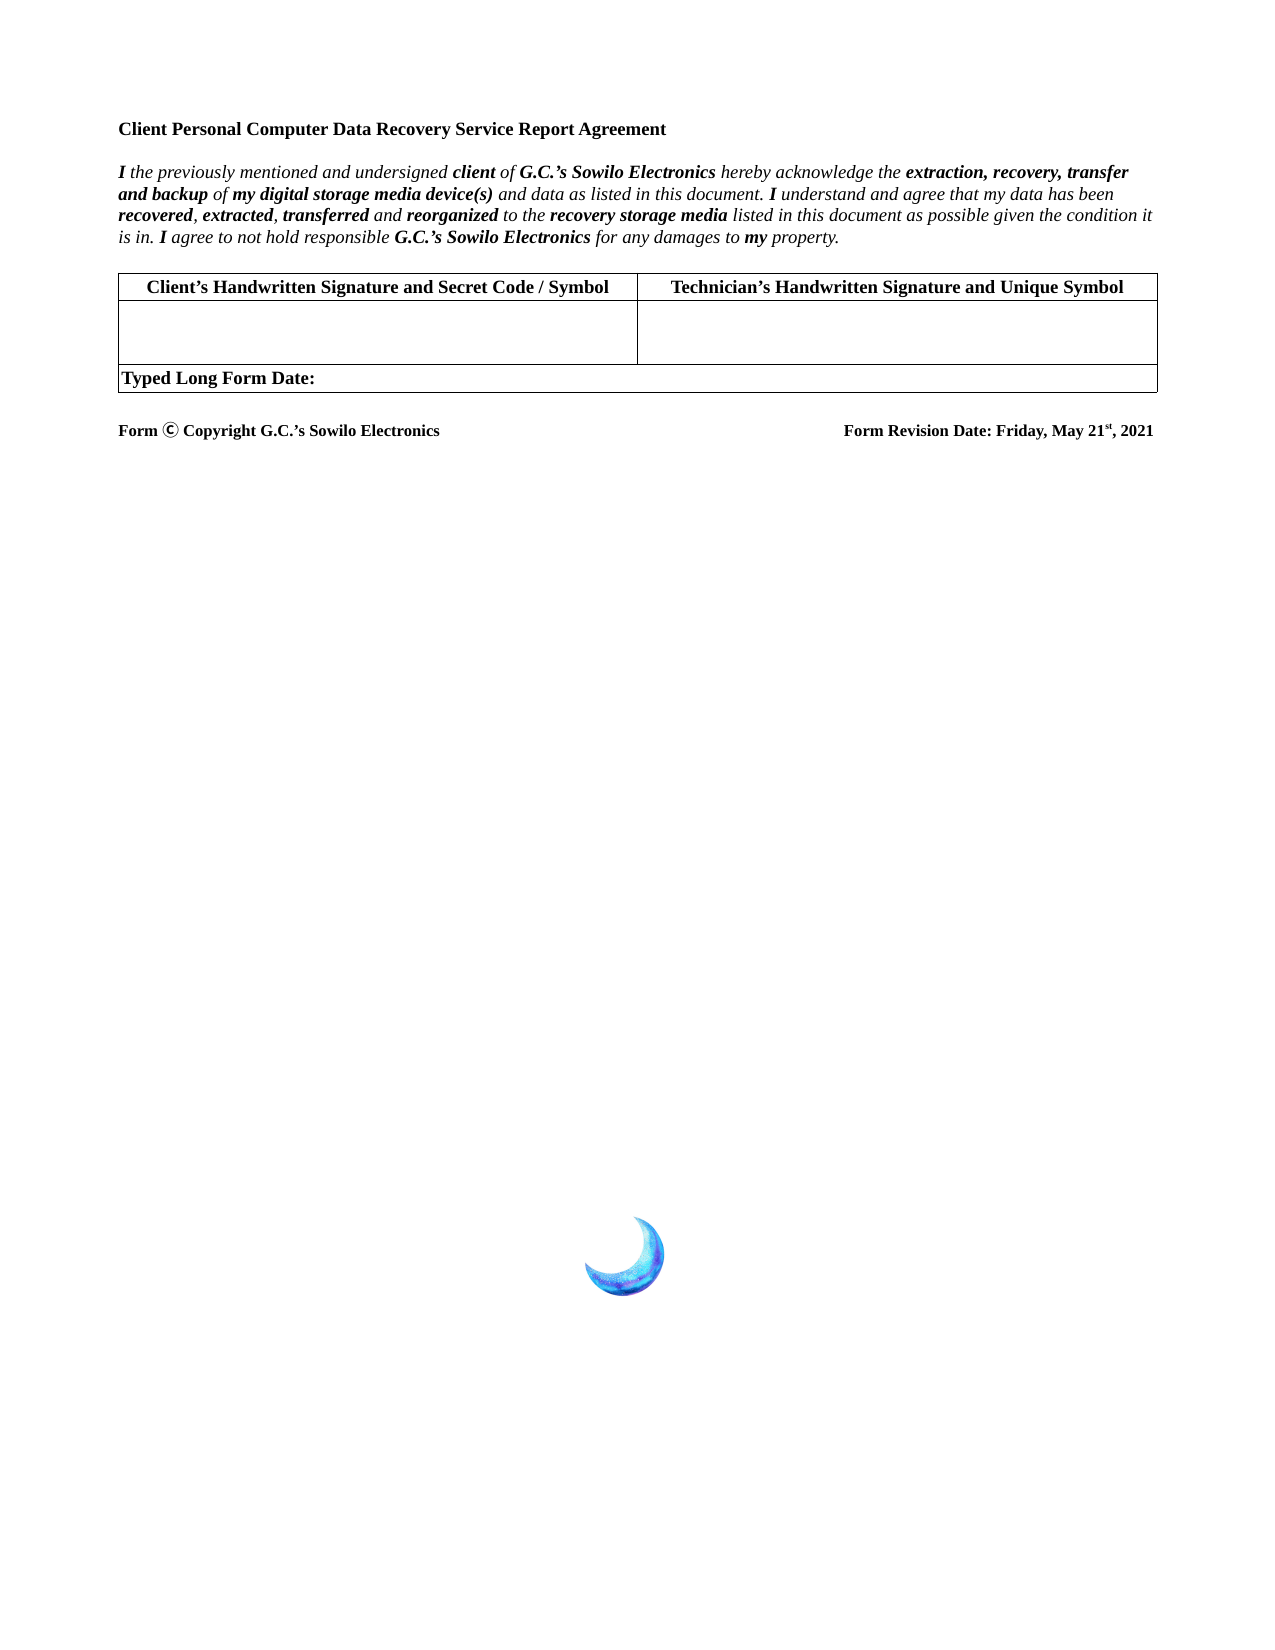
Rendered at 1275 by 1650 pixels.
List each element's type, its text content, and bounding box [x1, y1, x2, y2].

text I the previously mentioned and undersigned client of G.C.’s Sowilo Electronics hereby acknowledge the extraction, recovery, transfer and backup of my digital storage media device(s) and data as listed in this document. I understand and agree that my data has been recovered, extracted, transferred and reorganized to the recovery storage media listed in this document as possible given the condition it is in. I agree to not hold responsible G.C.’s Sowilo Electronics for any damages to my property. [118, 161, 1157, 247]
table_header Technician’s Handwritten Signature and Unique Symbol [638, 274, 1157, 300]
table_cell [119, 301, 637, 364]
picture [575, 1206, 675, 1307]
table_header Typed Long Form Date: [119, 365, 1157, 392]
table_cell [638, 301, 1157, 364]
text Client Personal Computer Data Recovery Service Report Agreement [118, 118, 1157, 140]
text Form Ⓒ Copyright G.C.’s Sowilo Electronics Form Revision Date: Friday, May 21st, 2021 [118, 421, 1157, 440]
table_header Client’s Handwritten Signature and Secret Code / Symbol [119, 274, 637, 300]
